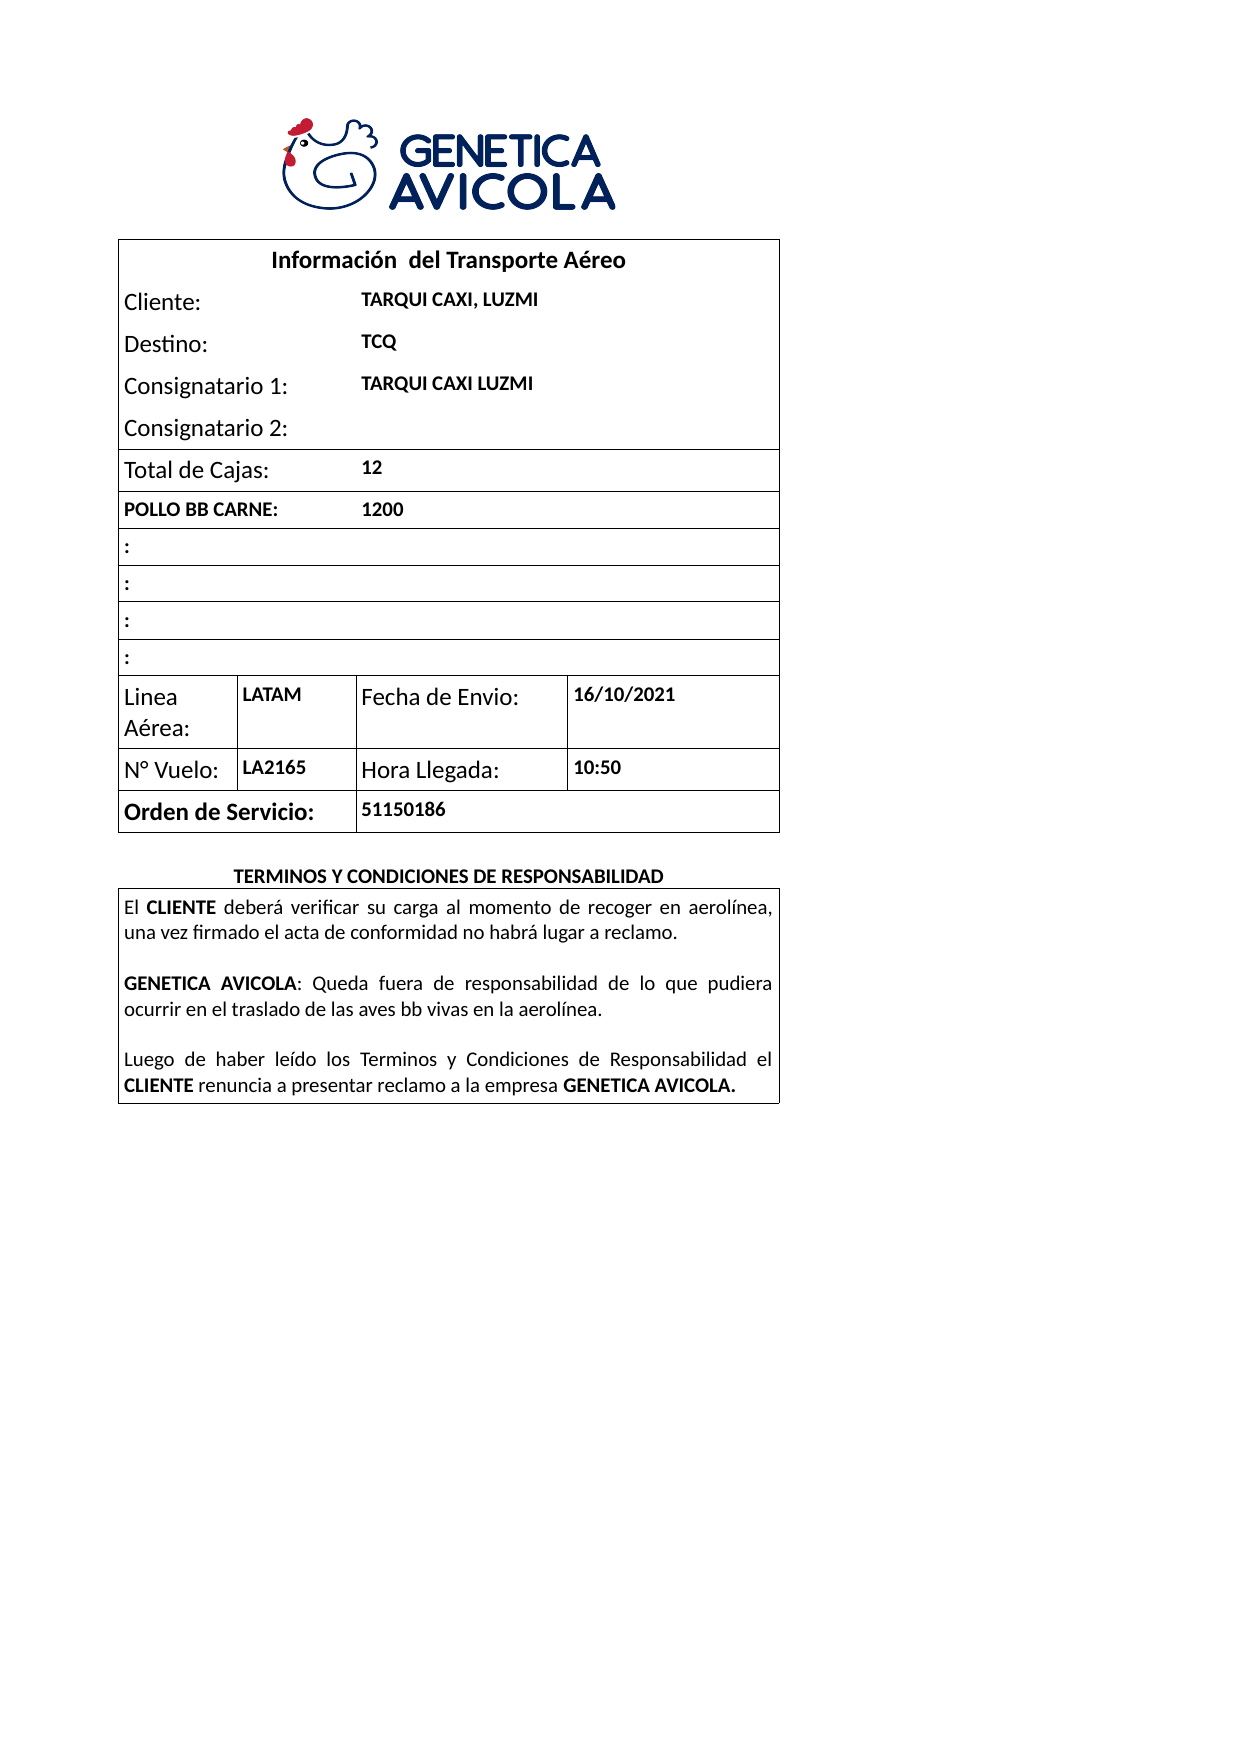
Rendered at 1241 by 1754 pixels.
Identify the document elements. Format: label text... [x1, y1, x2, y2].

table_cell TARQUI CAXI LUZMI [356, 365, 779, 406]
table_cell Cliente: [119, 281, 356, 322]
table_header Información del Transporte Aéreo [119, 240, 779, 281]
table_cell Hora Llegada: [357, 749, 567, 790]
table_cell Orden de Servicio: [119, 791, 356, 832]
table_cell 51150186 [357, 791, 779, 832]
table_cell N° Vuelo: [119, 749, 237, 790]
table_cell 1200 [356, 492, 779, 527]
table_cell Destino: [119, 323, 356, 364]
table_cell LA2165 [238, 749, 356, 790]
table_cell 16/10/2021 [568, 676, 779, 748]
table_cell POLLO BB CARNE: [119, 492, 356, 527]
table_cell [356, 406, 779, 448]
table_cell : [119, 602, 356, 638]
table_cell [356, 602, 779, 638]
table_cell TARQUI CAXI, LUZMI [356, 281, 779, 322]
picture [282, 118, 616, 210]
table_cell Consignatario 2: [119, 406, 356, 448]
table_cell 12 [356, 450, 779, 491]
table_cell El CLIENTE deberá verificar su carga al momento de recoger en aerolínea, una vez firmado el acta de conformidad no habrá lugar a reclamo. GENETICA AVICOLA: Queda fuera de responsabilidad de lo que pudiera ocurrir en el traslado de las aves bb vivas en la aerolínea. Luego de haber leído los Terminos y Condiciones de Responsabilidad el CLIENTE renuncia a presentar reclamo a la empresa GENETICA AVICOLA. [119, 889, 779, 1103]
table_cell Fecha de Envio: [357, 676, 567, 748]
table_cell [356, 566, 779, 601]
table_cell Linea Aérea: [119, 676, 237, 748]
table_cell [356, 529, 779, 564]
table_cell 10:50 [568, 749, 779, 790]
table_cell [356, 640, 779, 675]
table_cell TERMINOS Y CONDICIONES DE RESPONSABILIDAD [118, 833, 779, 888]
table_cell LATAM [238, 676, 356, 748]
table_cell Consignatario 1: [119, 365, 356, 406]
table_cell : [119, 529, 356, 564]
table_cell TCQ [356, 323, 779, 364]
table_cell : [119, 566, 356, 601]
table_cell : [119, 640, 356, 675]
table_cell Total de Cajas: [119, 450, 356, 491]
